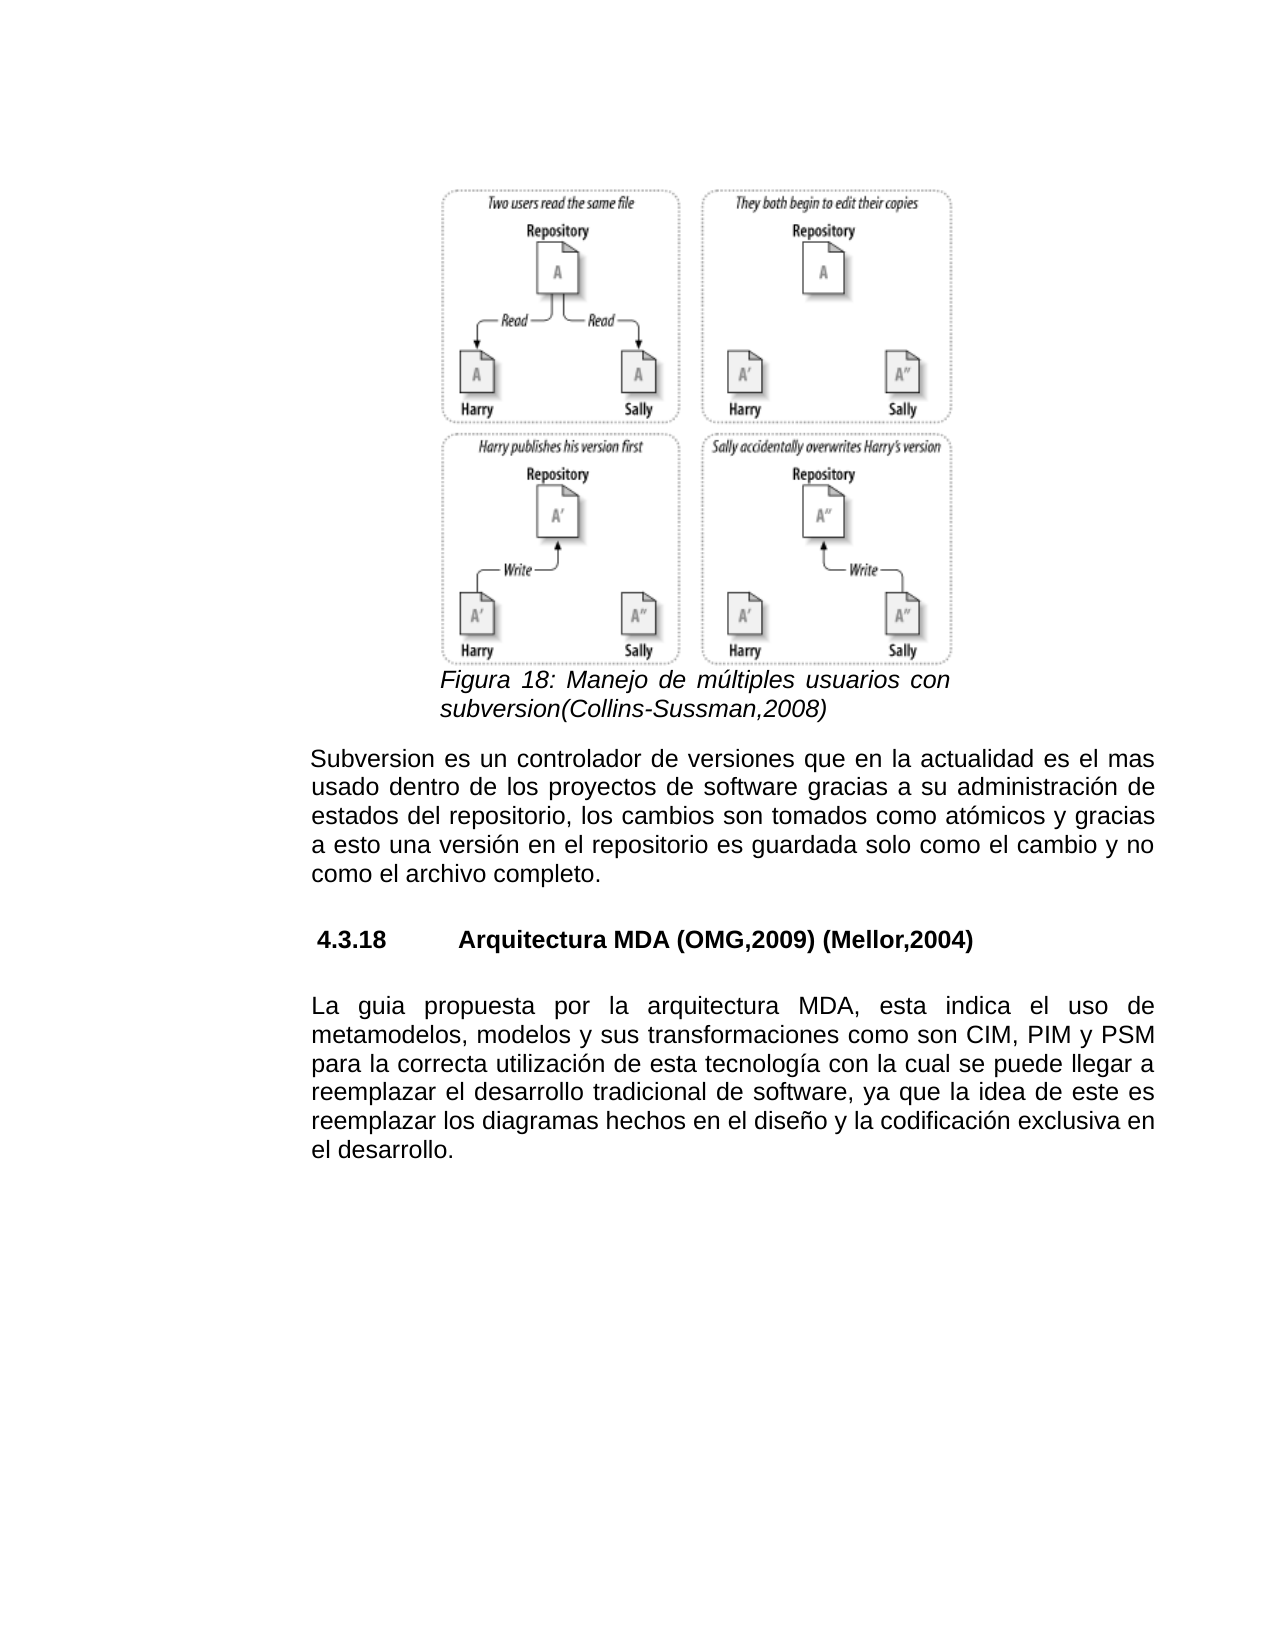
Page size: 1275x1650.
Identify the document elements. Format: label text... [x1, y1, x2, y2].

list Arquitectura MDA (OMG,2009) (Mellor,2004) [310, 925, 1157, 954]
text Subversion es un controlador de versiones que en la actualidad es el mas usado dentro de los proyectos de software gracias a su administración de estados del repositorio, los cambios son tomados como atómicos y gracias a esto una versión en el repositorio es guardada solo como el cambio y no como el archivo completo. [310, 177, 1157, 887]
list La guia propuesta por la arquitectura MDA, esta indica el uso de metamodelos, modelos y sus transformaciones como son CIM, PIM y PSM para la correcta utilización de esta tecnología con la cual se puede llegar a reemplazar el desarrollo tradicional de software, ya que la idea de este es reemplazar los diagramas hechos en el diseño y la codificación exclusiva en el desarrollo. [310, 991, 1157, 1164]
picture [440, 189, 954, 666]
text Figura 18: Manejo de múltiples usuarios con subversion(Collins-Sussman,2008) [440, 666, 953, 723]
